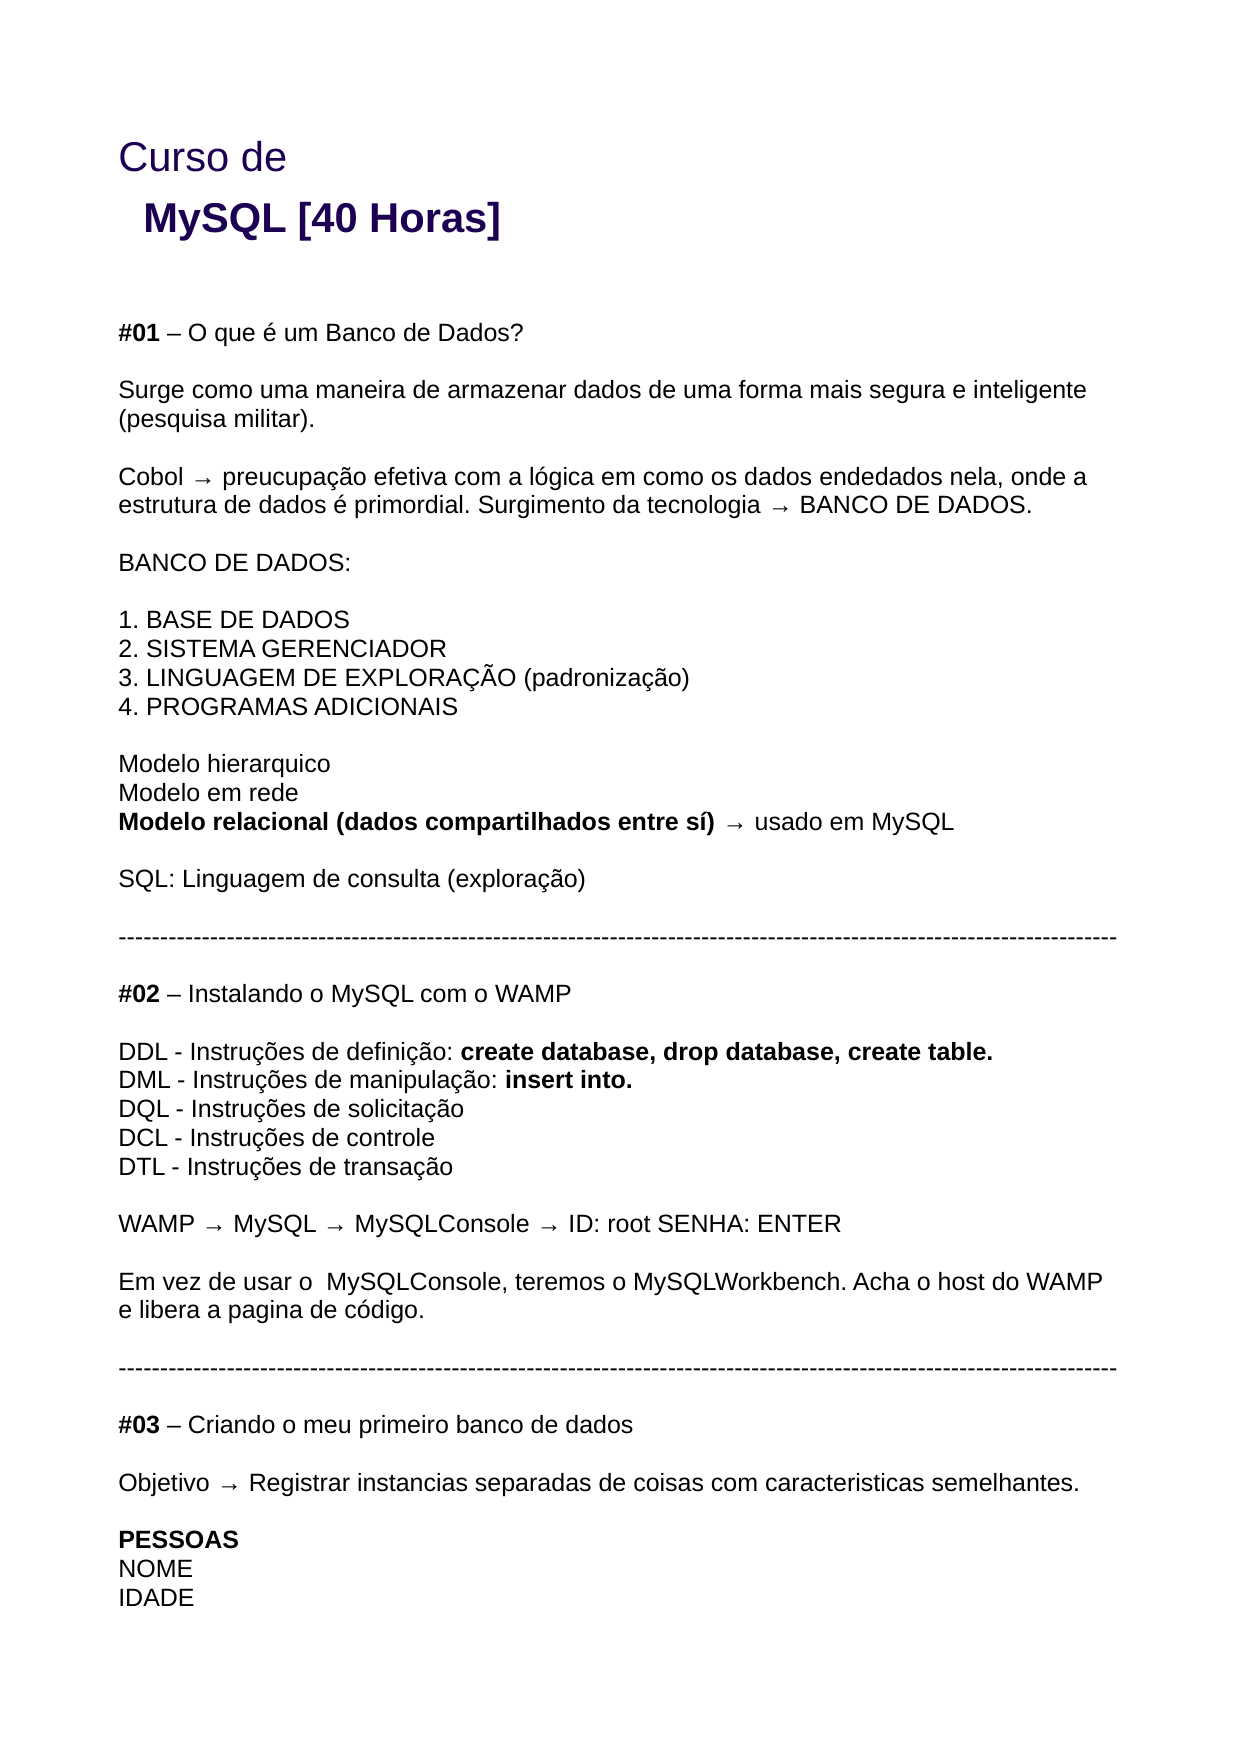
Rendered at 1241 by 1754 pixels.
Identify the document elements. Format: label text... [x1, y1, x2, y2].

text #02 – Instalando o MySQL com o WAMP [118, 979, 1122, 1008]
text 4. PROGRAMAS ADICIONAIS [118, 691, 1122, 720]
text SQL: Linguagem de consulta (exploração) [118, 864, 1122, 893]
text DML - Instruções de manipulação: insert into. [118, 1065, 1122, 1094]
text Modelo hierarquico [118, 749, 1122, 778]
text Cobol → preucupação efetiva com a lógica em como os dados endedados nela, onde a estrutura de dados é primordial. Surgimento da tecnologia → BANCO DE DADOS. [118, 461, 1122, 519]
text DQL - Instruções de solicitação [118, 1094, 1122, 1123]
text Surge como uma maneira de armazenar dados de uma forma mais segura e inteligente (pesquisa militar). [118, 375, 1122, 433]
subtitle MySQL [40 Horas] [143, 193, 1097, 241]
text Em vez de usar o MySQLConsole, teremos o MySQLWorkbench. Acha o host do WAMP e libera a pagina de código. [118, 1266, 1122, 1324]
text IDADE [118, 1583, 1122, 1611]
text 1. BASE DE DADOS [118, 605, 1122, 634]
text ------------------------------------------------------------------------------------------------------------------------ [118, 1353, 1122, 1381]
text Modelo em rede [118, 778, 1122, 806]
text DTL - Instruções de transação [118, 1151, 1122, 1180]
text NOME [118, 1554, 1122, 1583]
text #01 – O que é um Banco de Dados? [118, 318, 1122, 346]
text Objetivo → Registrar instancias separadas de coisas com caracteristicas semelhantes. [118, 1468, 1122, 1496]
text BANCO DE DADOS: [118, 548, 1122, 576]
text 3. LINGUAGEM DE EXPLORAÇÃO (padronização) [118, 663, 1122, 691]
subtitle Curso de [118, 133, 1122, 181]
text #03 – Criando o meu primeiro banco de dados [118, 1410, 1122, 1439]
text WAMP → MySQL → MySQLConsole → ID: root SENHA: ENTER [118, 1209, 1122, 1238]
text 2. SISTEMA GERENCIADOR [118, 634, 1122, 663]
text DCL - Instruções de controle [118, 1123, 1122, 1151]
text ------------------------------------------------------------------------------------------------------------------------ [118, 921, 1122, 950]
text PESSOAS [118, 1525, 1122, 1554]
text DDL - Instruções de definição: create database, drop database, create table. [118, 1036, 1122, 1065]
text Modelo relacional (dados compartilhados entre sí) → usado em MySQL [118, 806, 1122, 835]
